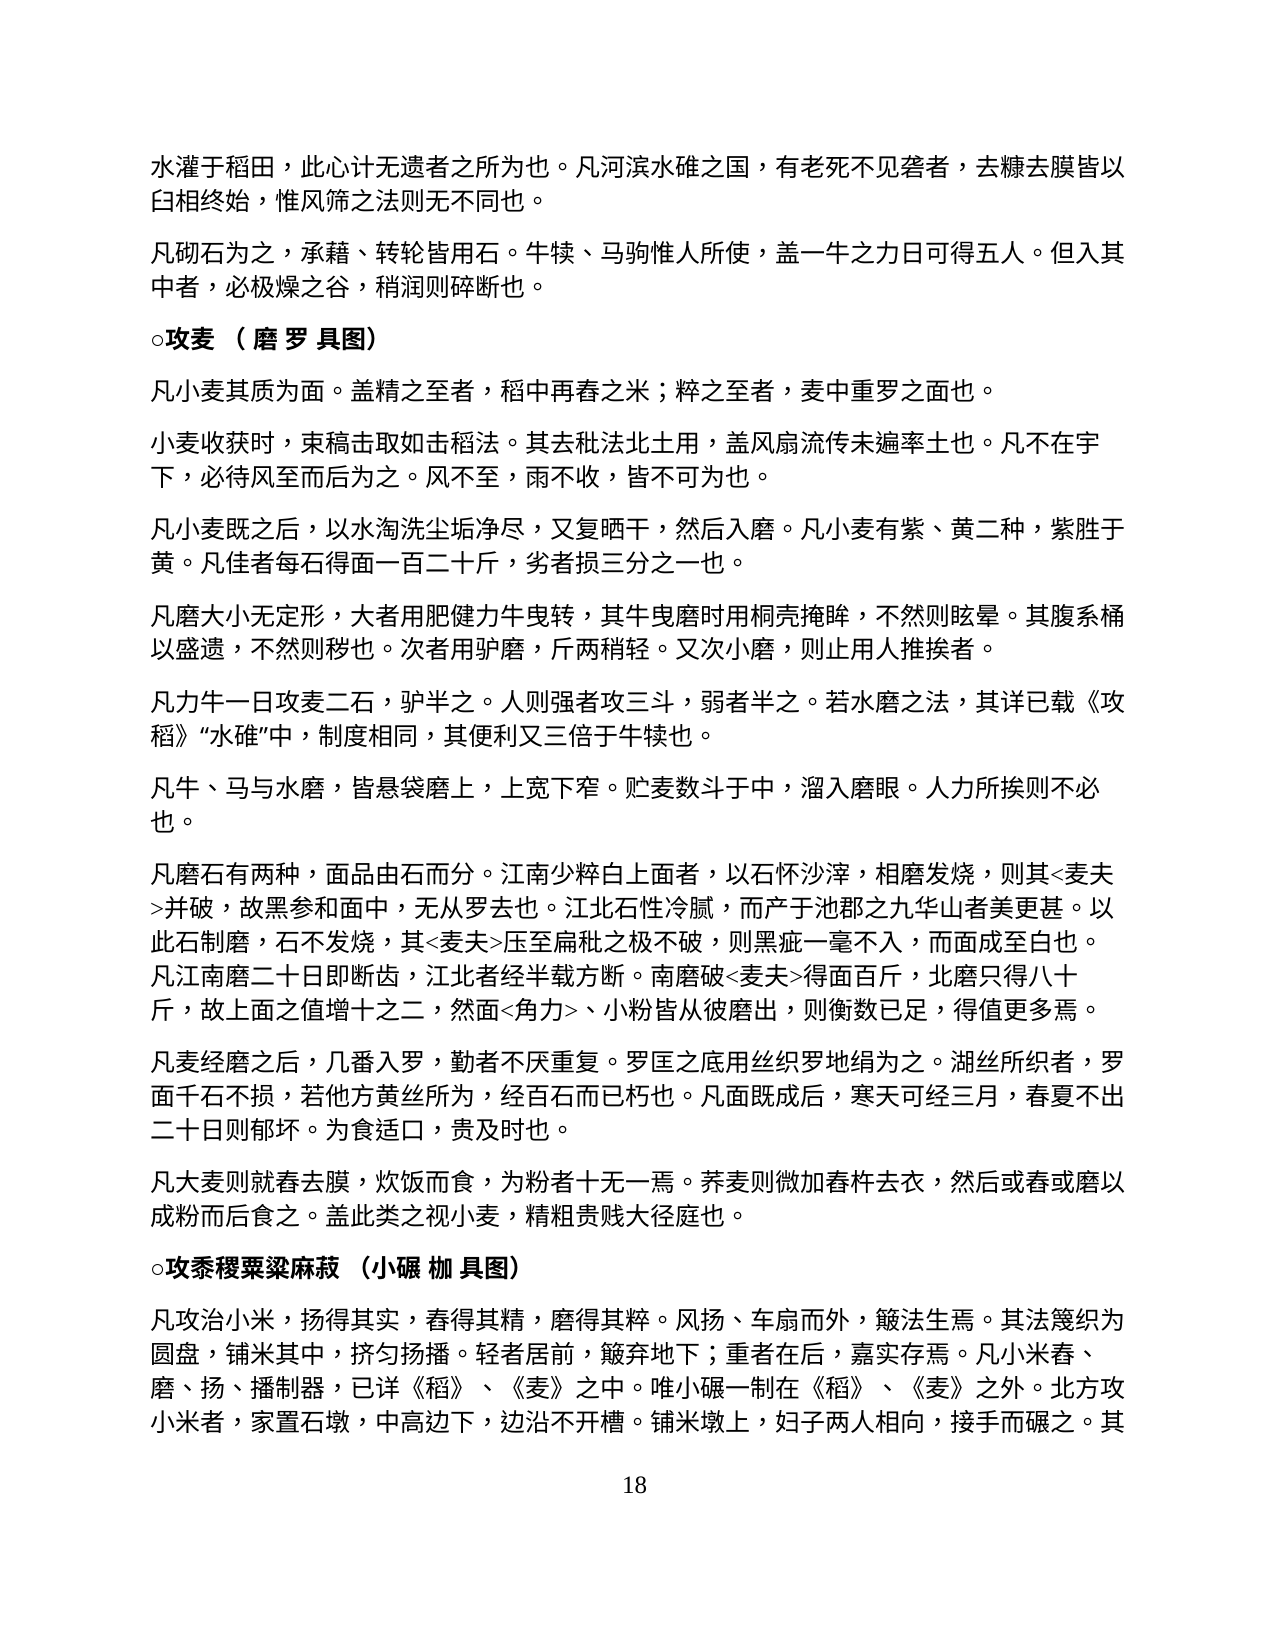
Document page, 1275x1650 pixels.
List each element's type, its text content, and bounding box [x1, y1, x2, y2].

text 凡磨大小无定形，大者用肥健力牛曳转，其牛曳磨时用桐壳掩眸，不然则眩晕。其腹系桶以盛遗，不然则秽也。次者用驴磨，斤两稍轻。又次小磨，则止用人推挨者。 [150, 598, 1125, 666]
text ○攻黍稷粟粱麻菽 （小碾 枷 具图） [150, 1251, 1125, 1285]
text 凡力牛一日攻麦二石，驴半之。人则强者攻三斗，弱者半之。若水磨之法，其详已载《攻稻》“水碓”中，制度相同，其便利又三倍于牛犊也。 [150, 684, 1125, 752]
text 凡麦经磨之后，几番入罗，勤者不厌重复。罗匡之底用丝织罗地绢为之。湖丝所织者，罗面千石不损，若他方黄丝所为，经百石而已朽也。凡面既成后，寒天可经三月，春夏不出二十日则郁坏。为食适口，贵及时也。 [150, 1044, 1125, 1147]
text 凡磨石有两种，面品由石而分。江南少粹白上面者，以石怀沙滓，相磨发烧，则其<麦夫>并破，故黑参和面中，无从罗去也。江北石性冷腻，而产于池郡之九华山者美更甚。以此石制磨，石不发烧，其<麦夫>压至扁秕之极不破，则黑疵一毫不入，而面成至白也。凡江南磨二十日即断齿，江北者经半载方断。南磨破<麦夫>得面百斤，北磨只得八十斤，故上面之值增十之二，然面<角力>、小粉皆从彼磨出，则衡数已足，得值更多焉。 [150, 856, 1125, 1027]
text 小麦收获时，束稿击取如击稻法。其去秕法北土用，盖风扇流传未遍率土也。凡不在宇下，必待风至而后为之。风不至，雨不收，皆不可为也。 [150, 426, 1125, 494]
text 凡牛、马与水磨，皆悬袋磨上，上宽下窄。贮麦数斗于中，溜入磨眼。人力所挨则不必也。 [150, 770, 1125, 838]
text ○攻麦 （ 磨 罗 具图） [150, 322, 1125, 356]
text 江南信郡水碓之法巧绝。盖水碓所愁者，埋臼之地卑则洪潦为患，高则承流不及。信郡造法即以一舟为地，橛桩维之。筑土舟中，陷臼于其上，中流微堰石梁，而碓已造成，不烦木壅坡之力也。又有一举而三用者，激水转轮头，一节转磨成面，二节运碓成米，三节引水灌于稻田，此心计无遗者之所为也。凡河滨水碓之国，有老死不见砻者，去糠去膜皆以臼相终始，惟风筛之法则无不同也。 [150, 150, 1125, 218]
text 凡攻治小米，扬得其实，舂得其精，磨得其粹。风扬、车扇而外，簸法生焉。其法篾织为圆盘，铺米其中，挤匀扬播。轻者居前，簸弃地下；重者在后，嘉实存焉。凡小米舂、磨、扬、播制器，已详《稻》、《麦》之中。唯小碾一制在《稻》、《麦》之外。北方攻小米者，家置石墩，中高边下，边沿不开槽。铺米墩上，妇子两人相向，接手而碾之。其碾石图长如牛赶石，而两头插木柄。米堕边时随手以小扫上。家有此具，杵臼竟悬也。 [150, 1303, 1125, 1439]
text 凡砌石为之，承藉、转轮皆用石。牛犊、马驹惟人所使，盖一牛之力日可得五人。但入其中者，必极燥之谷，稍润则碎断也。 [150, 236, 1125, 304]
text 凡大麦则就舂去膜，炊饭而食，为粉者十无一焉。荞麦则微加舂杵去衣，然后或舂或磨以成粉而后食之。盖此类之视小麦，精粗贵贱大径庭也。 [150, 1164, 1125, 1233]
text 凡小麦其质为面。盖精之至者，稻中再舂之米；粹之至者，麦中重罗之面也。 [150, 374, 1125, 408]
text 凡小麦既之后，以水淘洗尘垢净尽，又复晒干，然后入磨。凡小麦有紫、黄二种，紫胜于黄。凡佳者每石得面一百二十斤，劣者损三分之一也。 [150, 512, 1125, 580]
